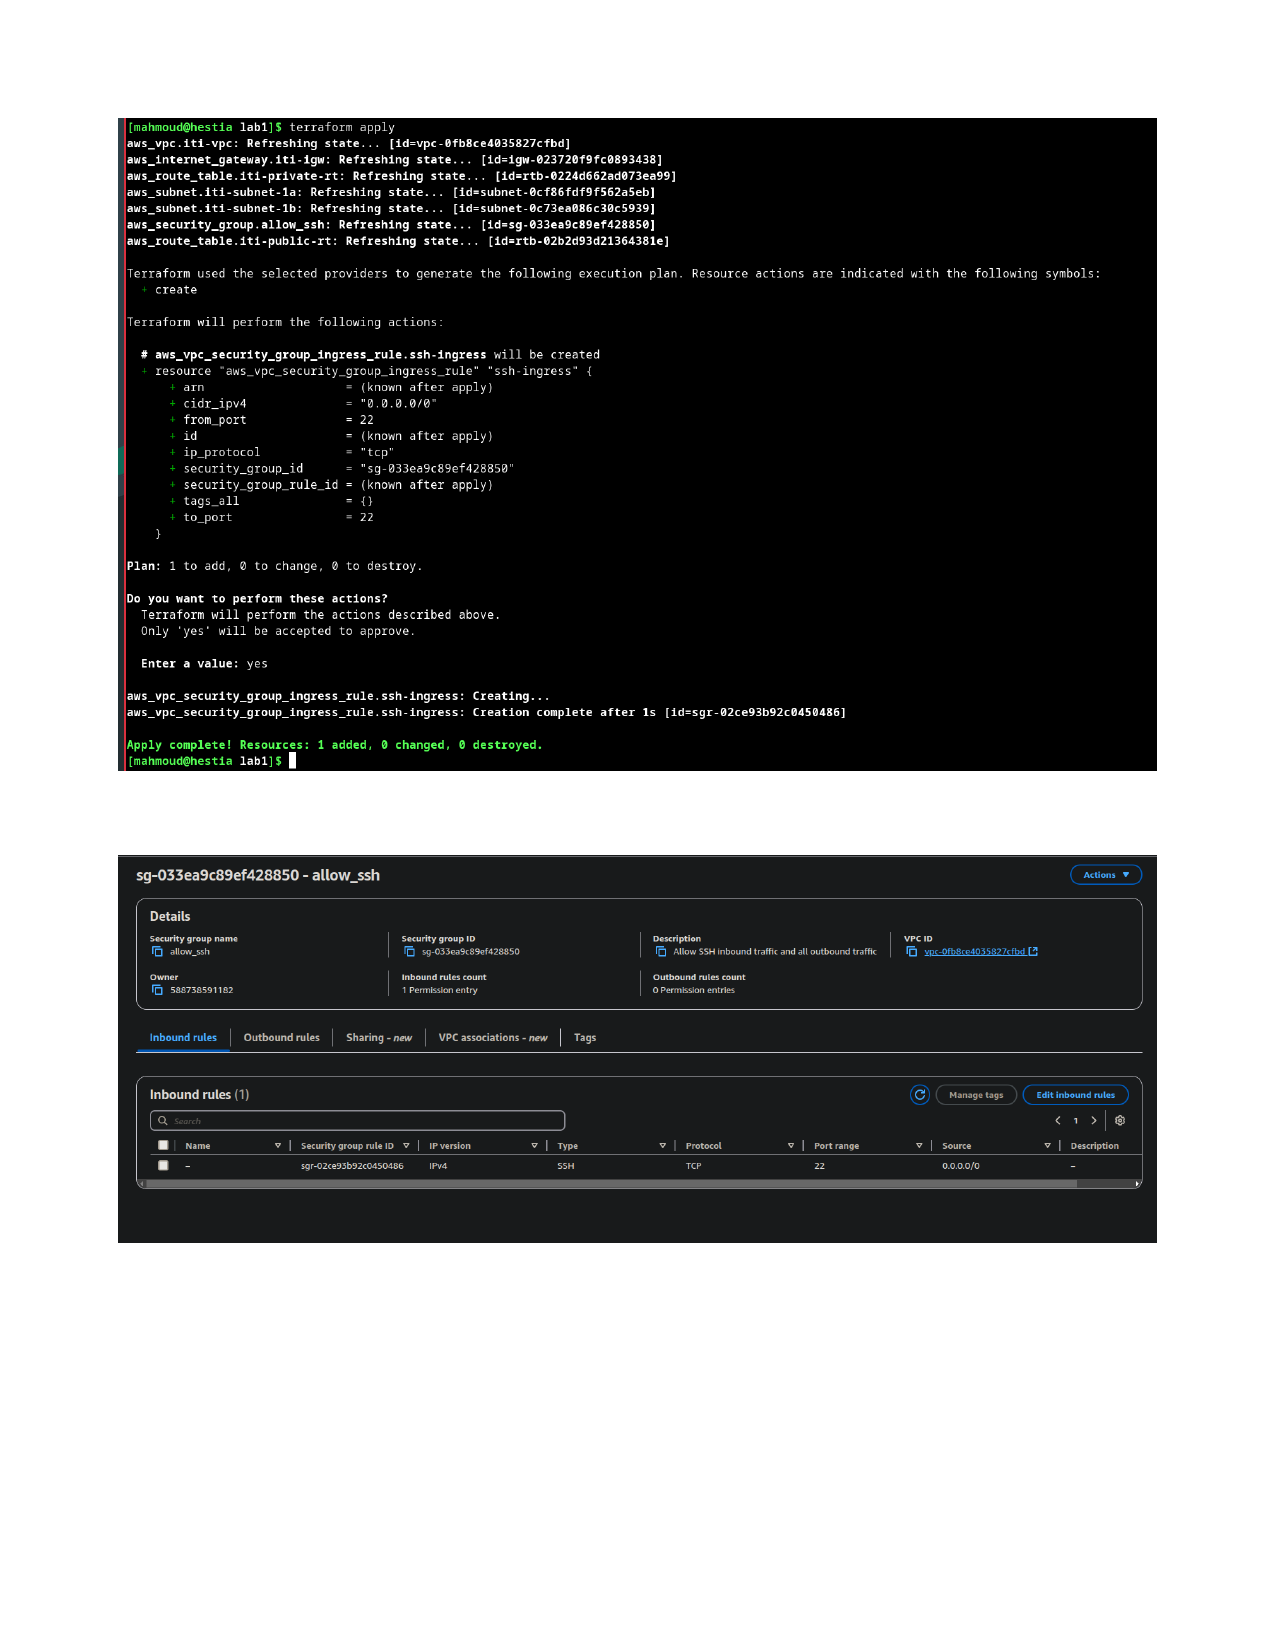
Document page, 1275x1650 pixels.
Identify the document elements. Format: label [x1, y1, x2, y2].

picture [118, 118, 1157, 771]
picture [118, 855, 1157, 1243]
